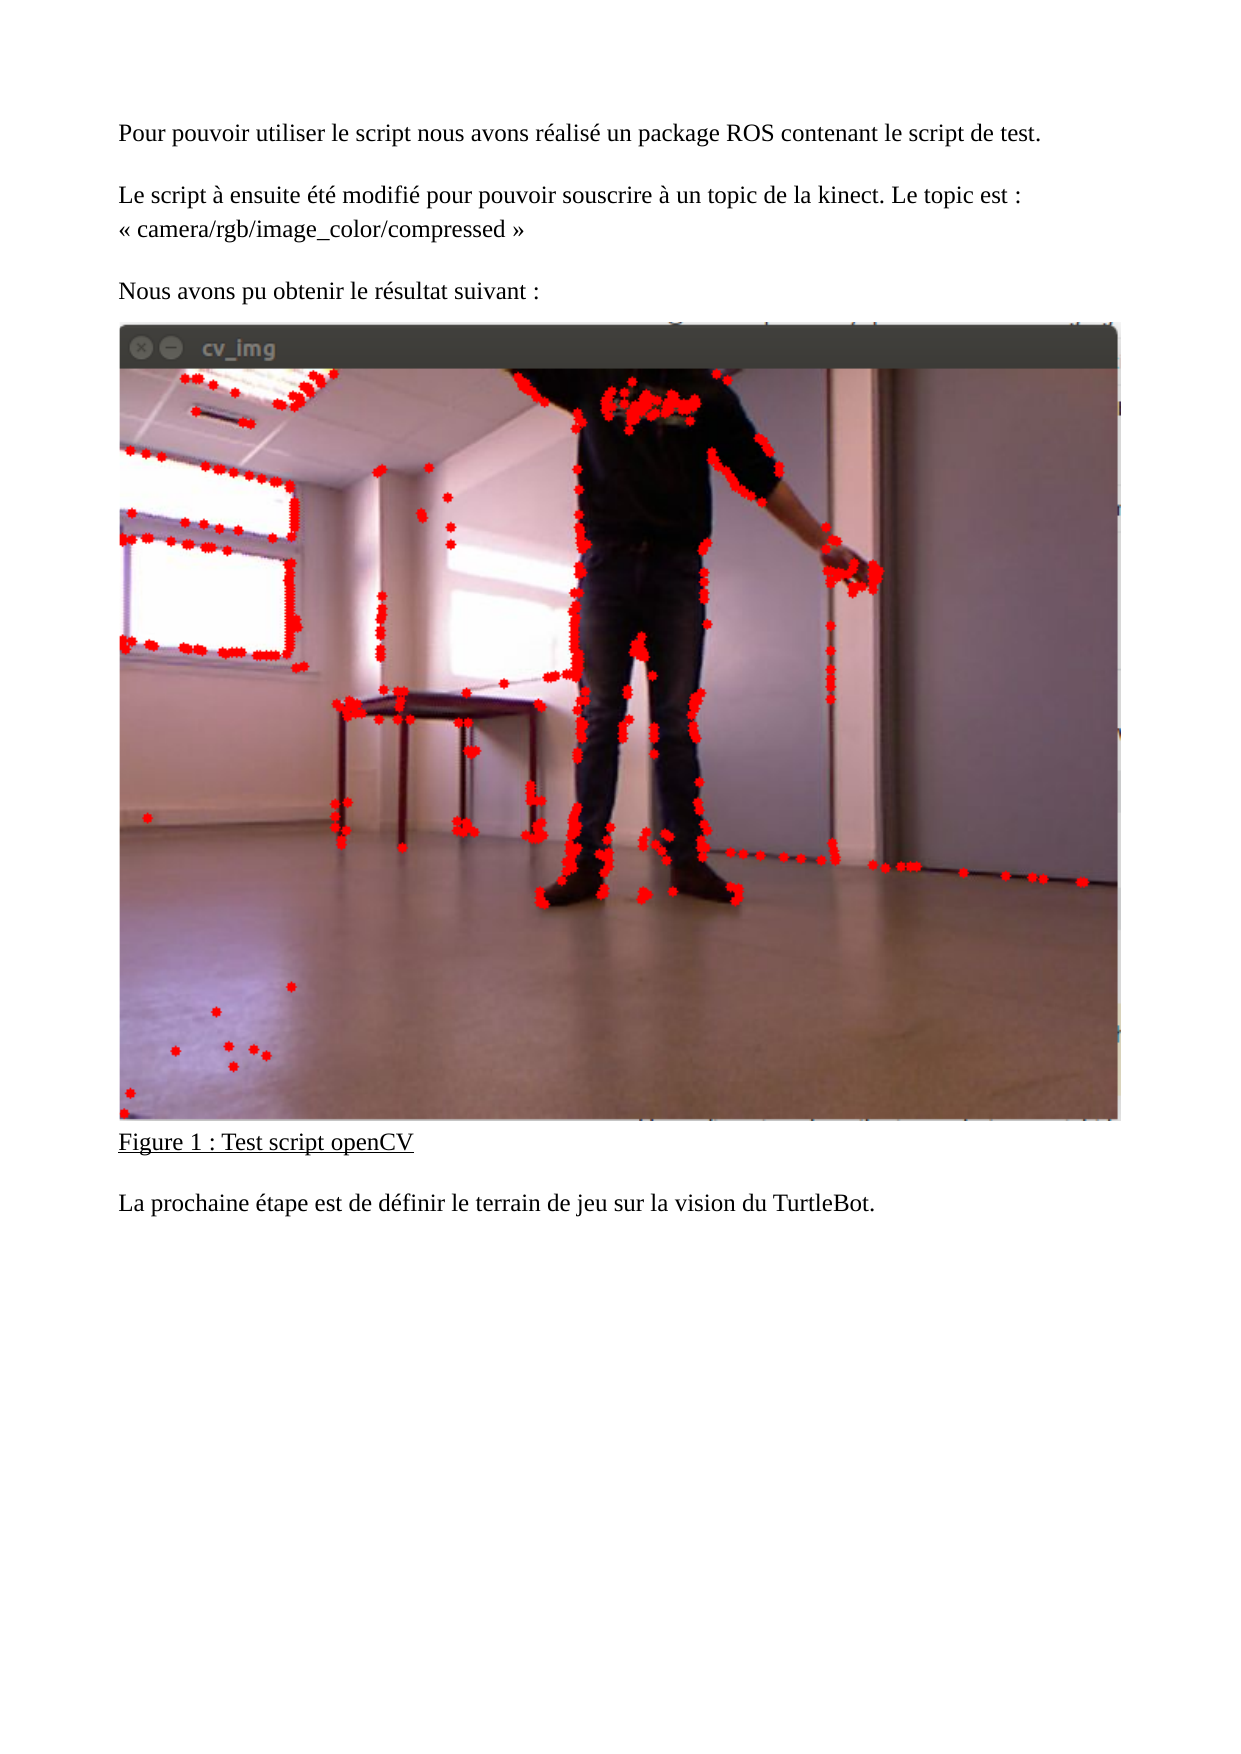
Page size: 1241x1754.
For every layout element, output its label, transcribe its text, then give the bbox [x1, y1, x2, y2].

subtitle Pour pouvoir utiliser le script nous avons réalisé un package ROS contenant le script de test. [118, 118, 1122, 147]
subtitle Le script à ensuite été modifié pour pouvoir souscrire à un topic de la kinect. Le topic est : « camera/rgb/image_color/compressed » [118, 180, 1122, 243]
subtitle La prochaine étape est de définir le terrain de jeu sur la vision du TurtleBot. [118, 1188, 1122, 1217]
subtitle Figure 1 : Test script openCV [118, 337, 1122, 1156]
subtitle Nous avons pu obtenir le résultat suivant : [118, 276, 1122, 304]
picture [119, 322, 1121, 1121]
